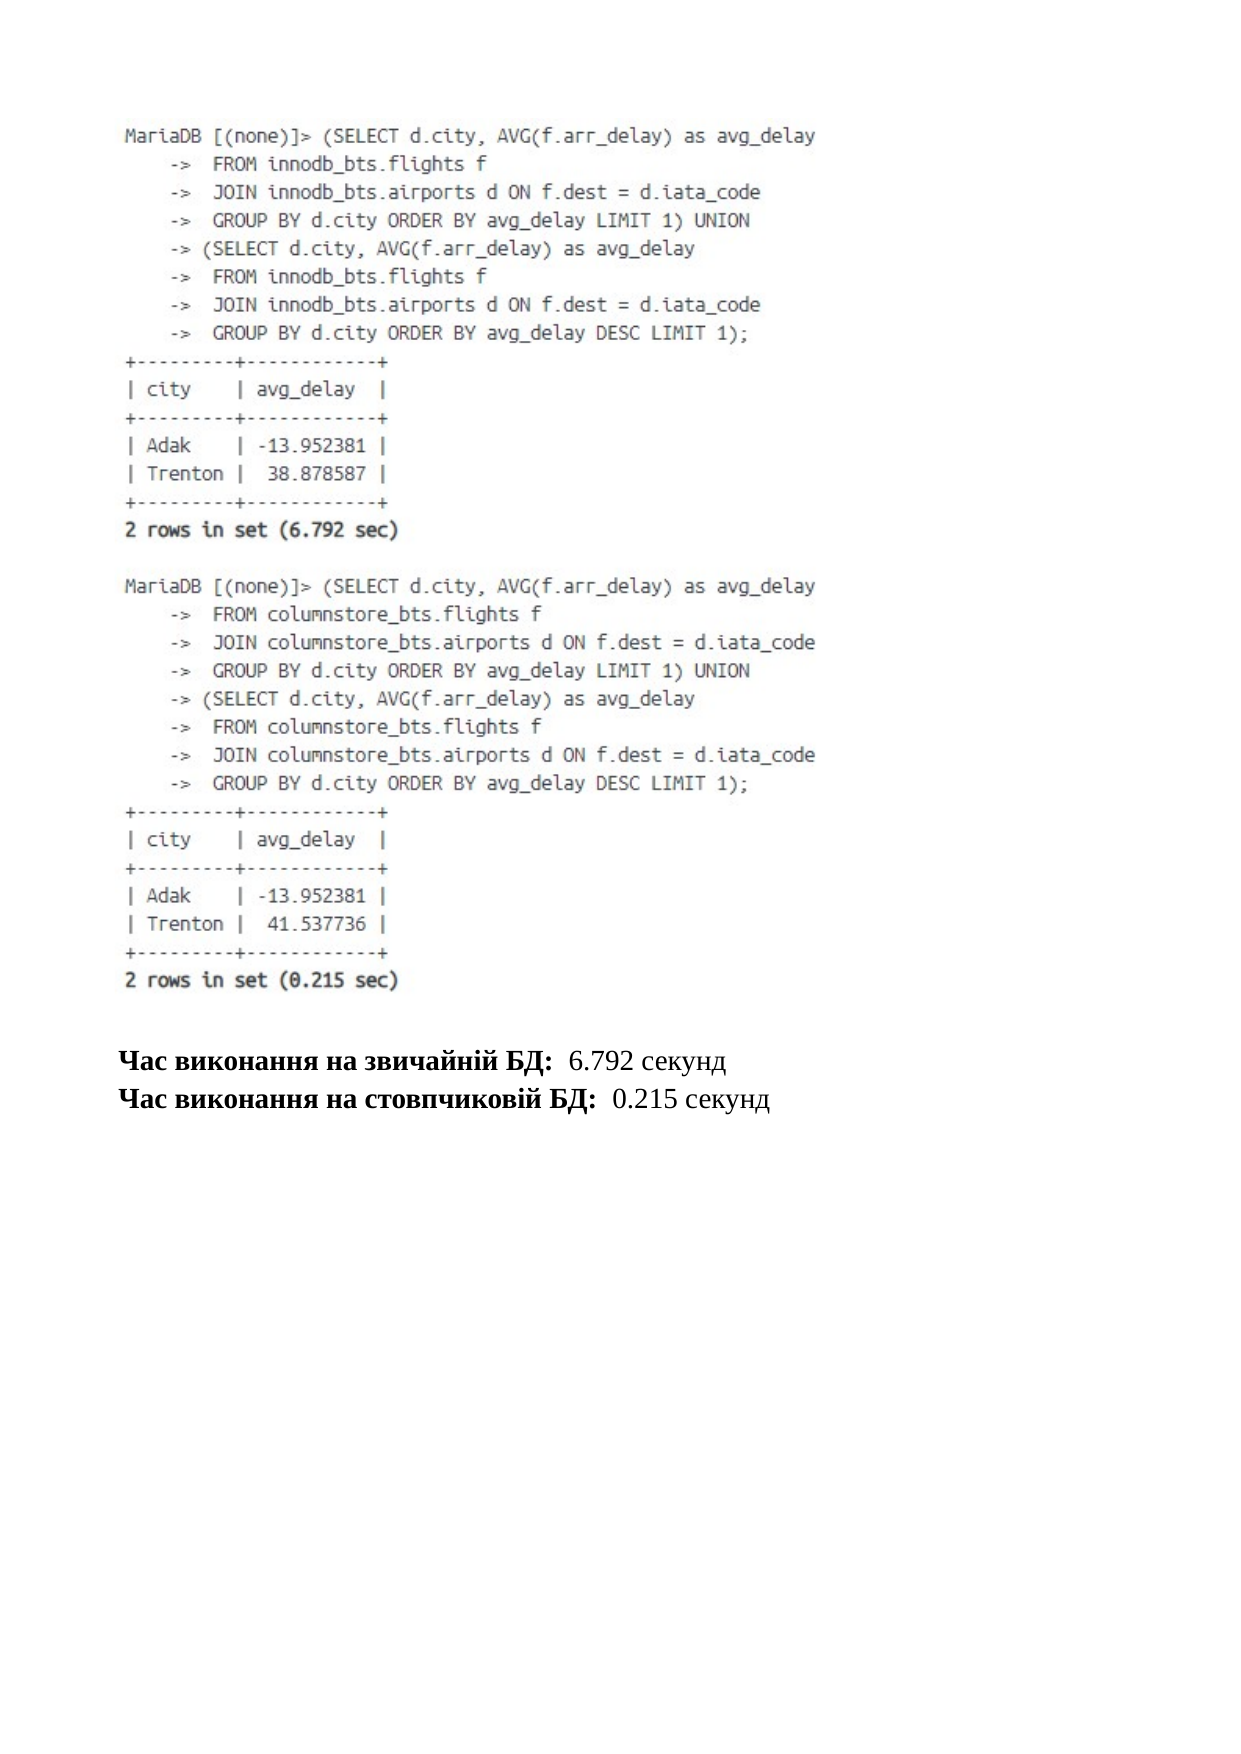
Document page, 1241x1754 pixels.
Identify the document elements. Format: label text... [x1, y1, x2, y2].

text Час виконання на стовпчиковій БД: 0.215 секунд [118, 1082, 1122, 1115]
text Час виконання на звичайній БД: 6.792 секунд [118, 1043, 1122, 1077]
picture [114, 118, 848, 1006]
